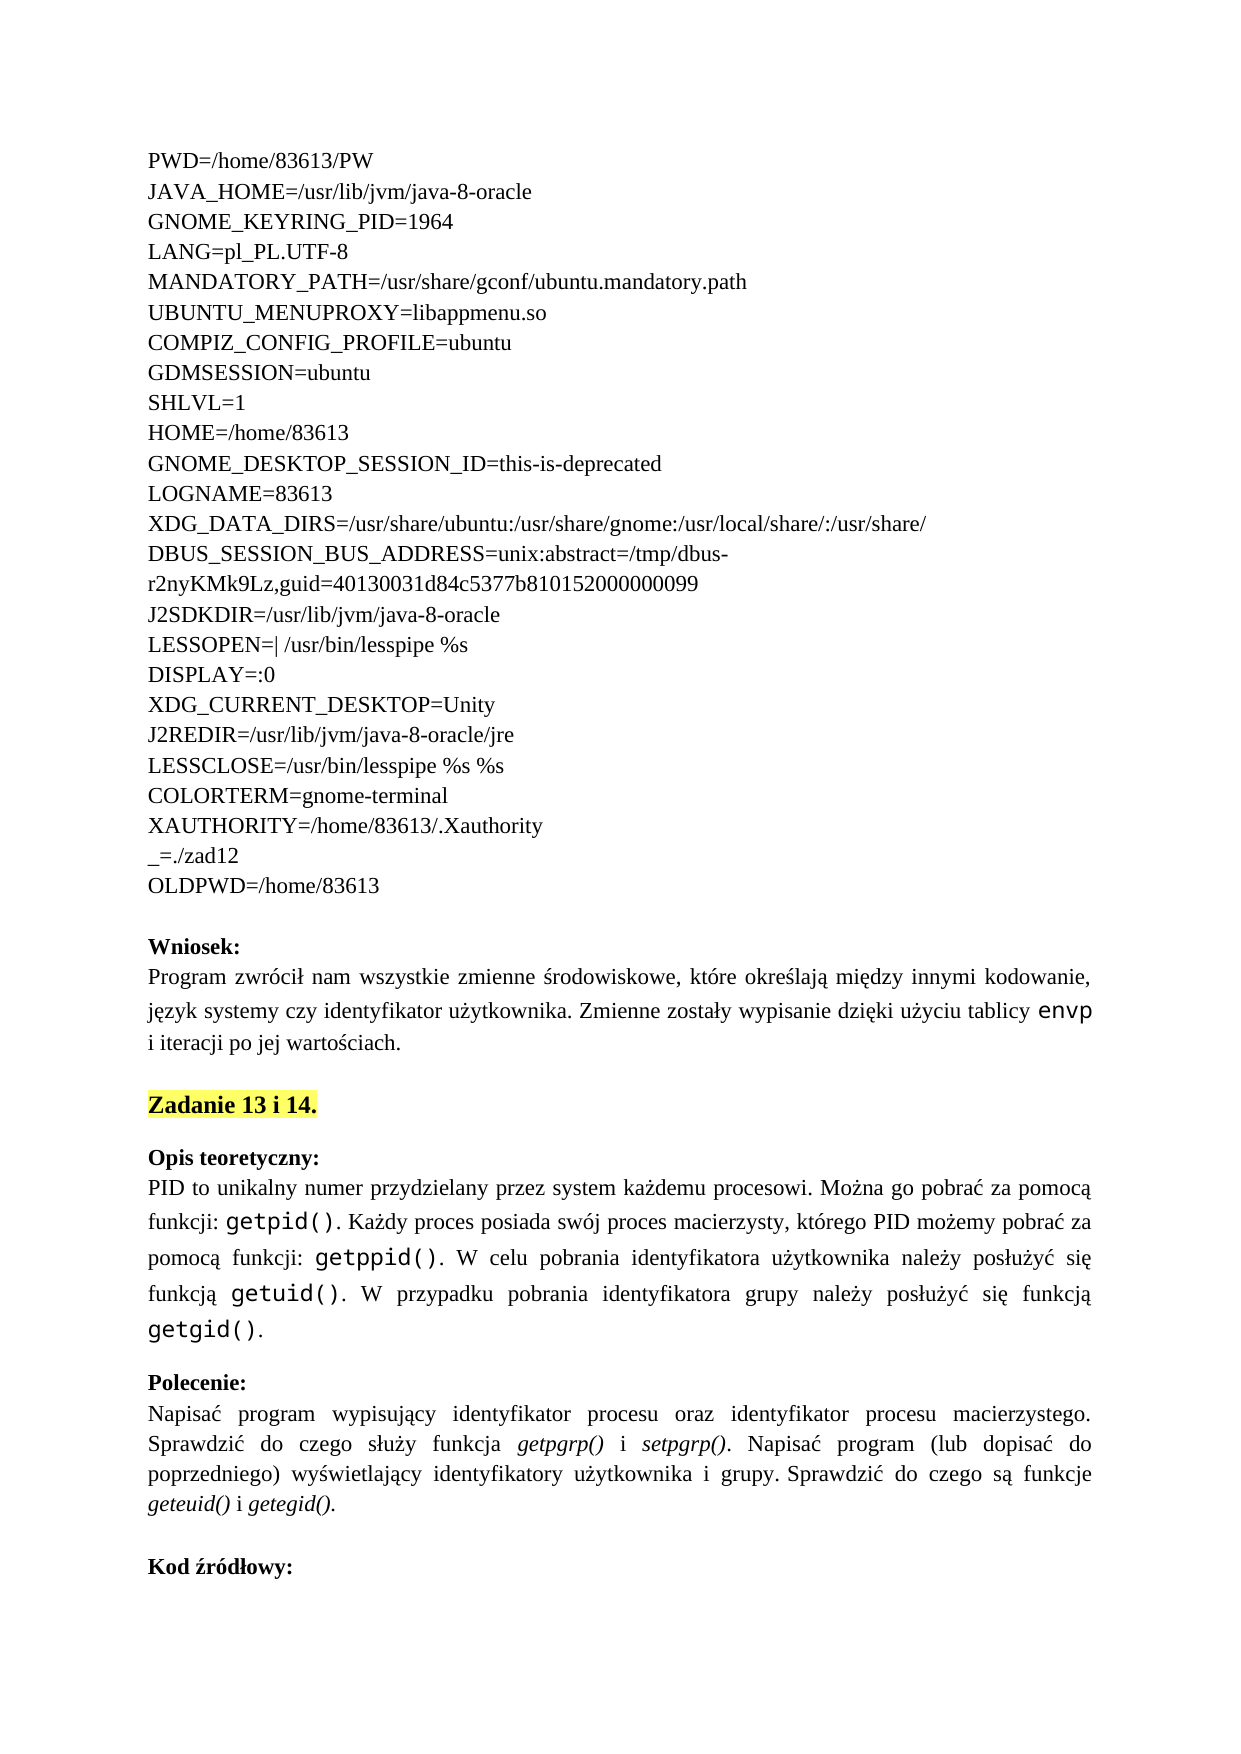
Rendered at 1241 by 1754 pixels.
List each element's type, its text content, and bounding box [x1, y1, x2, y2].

text GNOME_DESKTOP_SESSION_ID=this-is-deprecated [148, 450, 1093, 476]
text J2REDIR=/usr/lib/jvm/java-8-oracle/jre [148, 722, 1093, 748]
text DBUS_SESSION_BUS_ADDRESS=unix:abstract=/tmp/dbus-r2nyKMk9Lz,guid=40130031d84c5377b810152000000099 [148, 540, 1093, 597]
text HOME=/home/83613 [148, 419, 1093, 446]
text UBUNTU_MENUPROXY=libappmenu.so [148, 299, 1093, 325]
text XAUTHORITY=/home/83613/.Xauthority [148, 812, 1093, 838]
text Program zwrócił nam wszystkie zmienne środowiskowe, które określają między innymi kodowanie, język systemy czy identyfikator użytkownika. Zmienne zostały wypisanie dzięki użyciu tablicy envp i iteracji po jej wartościach. [148, 963, 1093, 1056]
text SHLVL=1 [148, 389, 1093, 416]
text J2SDKDIR=/usr/lib/jvm/java-8-oracle [148, 601, 1093, 627]
text XDG_DATA_DIRS=/usr/share/ubuntu:/usr/share/gnome:/usr/local/share/:/usr/share/ [148, 510, 1093, 536]
text GNOME_KEYRING_PID=1964 [148, 208, 1093, 234]
text Zadanie 13 i 14. [148, 1090, 1093, 1118]
text COMPIZ_CONFIG_PROFILE=ubuntu [148, 329, 1093, 355]
text JAVA_HOME=/usr/lib/jvm/java-8-oracle [148, 178, 1093, 204]
text LOGNAME=83613 [148, 480, 1093, 506]
text LANG=pl_PL.UTF-8 [148, 238, 1093, 264]
text COLORTERM=gnome-terminal [148, 782, 1093, 808]
text MANDATORY_PATH=/usr/share/gconf/ubuntu.mandatory.path [148, 268, 1093, 295]
text PID to unikalny numer przydzielany przez system każdemu procesowi. Można go pobrać za pomocą funkcji: getpid(). Każdy proces posiada swój proces macierzysty, którego PID możemy pobrać za pomocą funkcji: getppid(). W celu pobrania identyfikatora użytkownika należy posłużyć się funkcją getuid(). W przypadku pobrania identyfikatora grupy należy posłużyć się funkcją getgid(). [148, 1174, 1093, 1344]
text LESSOPEN=| /usr/bin/lesspipe %s [148, 631, 1093, 657]
text Wniosek: [148, 933, 1093, 959]
text Kod źródłowy: [148, 1553, 1093, 1579]
text DISPLAY=:0 [148, 661, 1093, 687]
text OLDPWD=/home/83613 [148, 873, 1093, 899]
text LESSCLOSE=/usr/bin/lesspipe %s %s [148, 752, 1093, 778]
text XDG_CURRENT_DESKTOP=Unity [148, 691, 1093, 718]
text PWD=/home/83613/PW [148, 148, 1093, 174]
text Polecenie: [148, 1369, 1093, 1396]
text Opis teoretyczny: [148, 1144, 1093, 1170]
text GDMSESSION=ubuntu [148, 359, 1093, 385]
text Napisać program wypisujący identyfikator procesu oraz identyfikator procesu macierzystego. Sprawdzić do czego służy funkcja getpgrp() i setpgrp(). Napisać program (lub dopisać do poprzedniego) wyświetlający identyfikatory użytkownika i grupy. Sprawdzić do czego są funkcje geteuid() i getegid(). [148, 1400, 1093, 1517]
text _=./zad12 [148, 842, 1093, 869]
